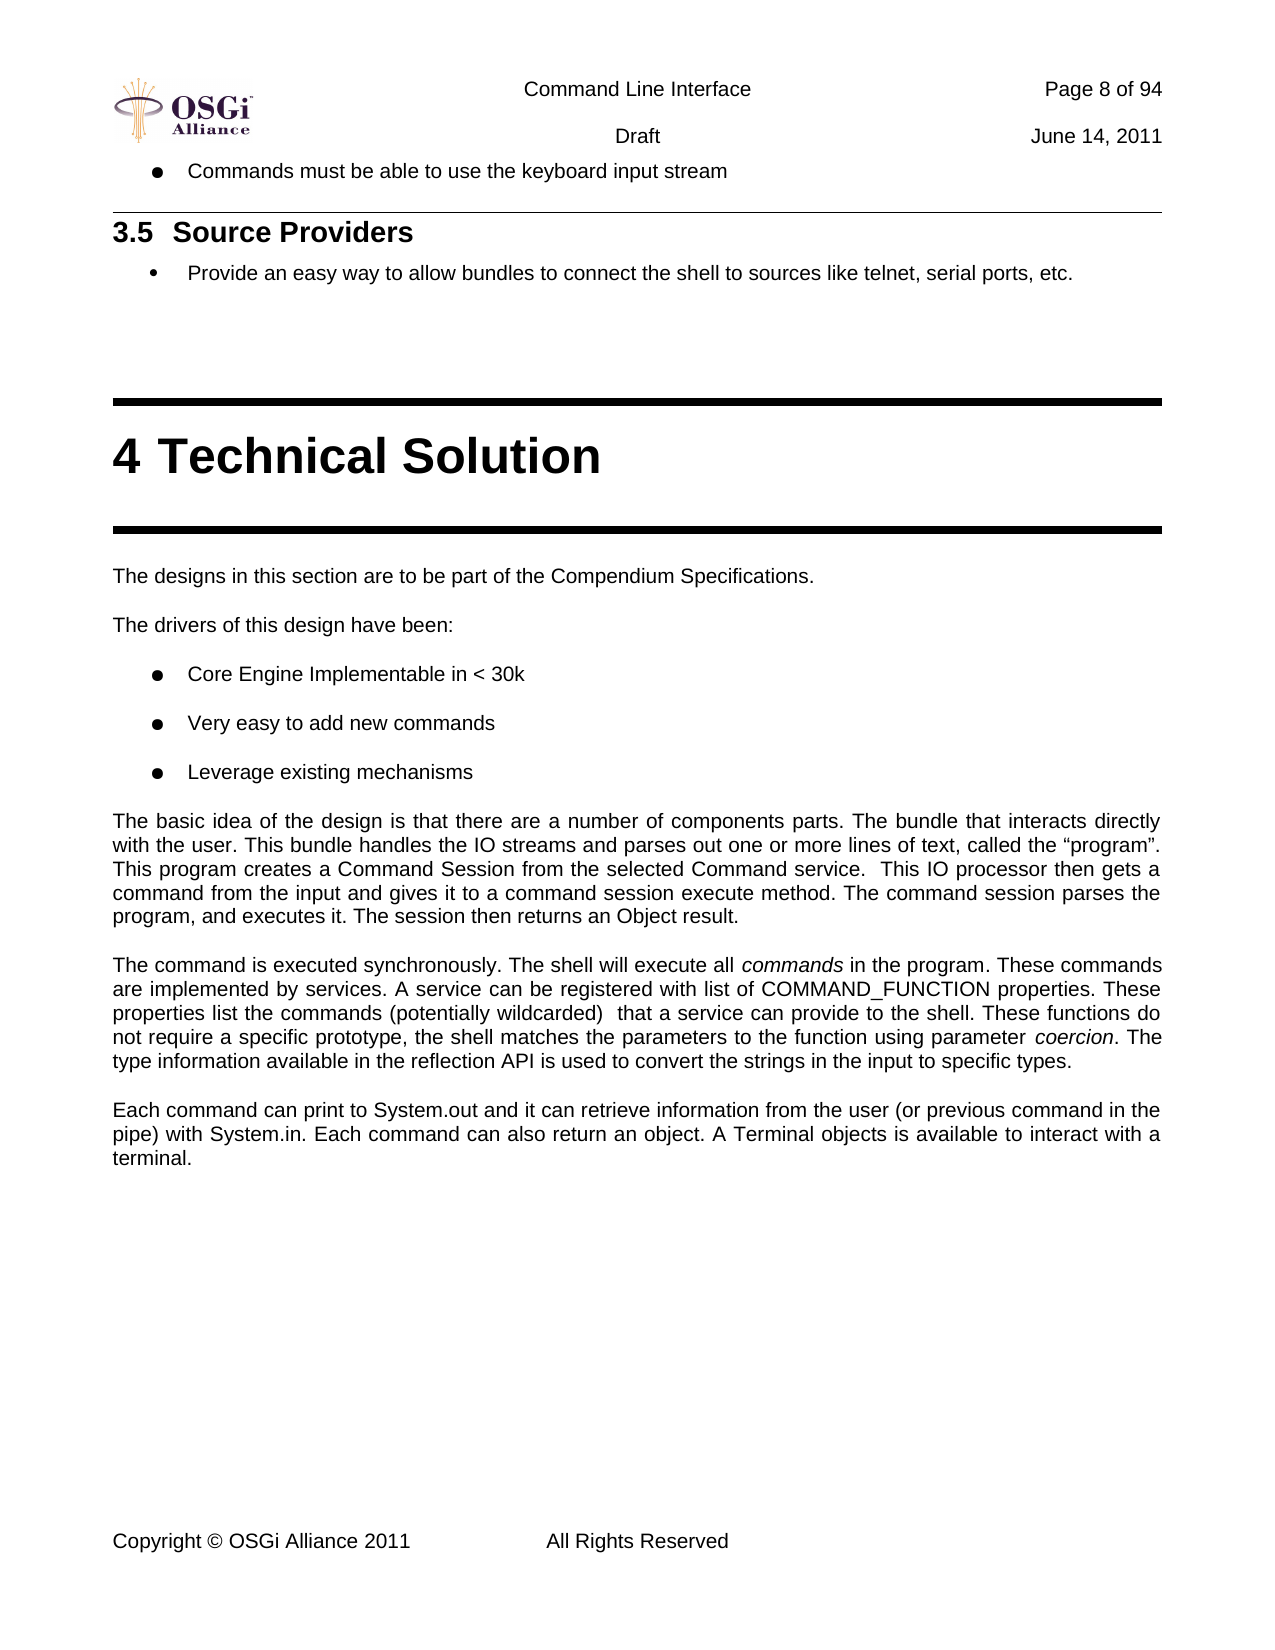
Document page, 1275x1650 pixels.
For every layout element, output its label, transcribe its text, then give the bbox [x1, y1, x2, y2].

list Very easy to add new commands [150, 711, 1162, 734]
subtitle Source Providers [112, 213, 1162, 249]
text The drivers of this design have been: [112, 613, 1162, 637]
text The designs in this section are to be part of the Compendium Specifications. [112, 564, 1162, 588]
list Provide an easy way to allow bundles to connect the shell to sources like telnet, serial ports, etc. [150, 261, 1162, 285]
list Leverage existing mechanisms [150, 759, 1162, 783]
picture [114, 78, 254, 143]
list Commands must be able to use the keyboard input stream [150, 159, 1162, 183]
text The command is executed synchronously. The shell will execute all commands in the program. These commands are implemented by services. A service can be registered with list of COMMAND_FUNCTION properties. These properties list the commands (potentially wildcarded) that a service can provide to the shell. These functions do not require a specific prototype, the shell matches the parameters to the function using parameter coercion. The type information available in the reflection API is used to convert the strings in the input to specific types. [112, 953, 1162, 1073]
text The basic idea of the design is that there are a number of components parts. The bundle that interacts directly with the user. This bundle handles the IO streams and parses out one or more lines of text, called the “program”. This program creates a Command Session from the selected Command service. This IO processor then gets a command from the input and gives it to a command session execute method. The command session parses the program, and executes it. The session then returns an Object result. [112, 808, 1162, 928]
list Core Engine Implementable in < 30k [150, 662, 1162, 686]
subtitle Technical Solution [112, 399, 1162, 534]
text Each command can print to System.out and it can retrieve information from the user (or previous command in the pipe) with System.in. Each command can also return an object. A Terminal objects is available to interact with a terminal. [112, 1098, 1162, 1170]
